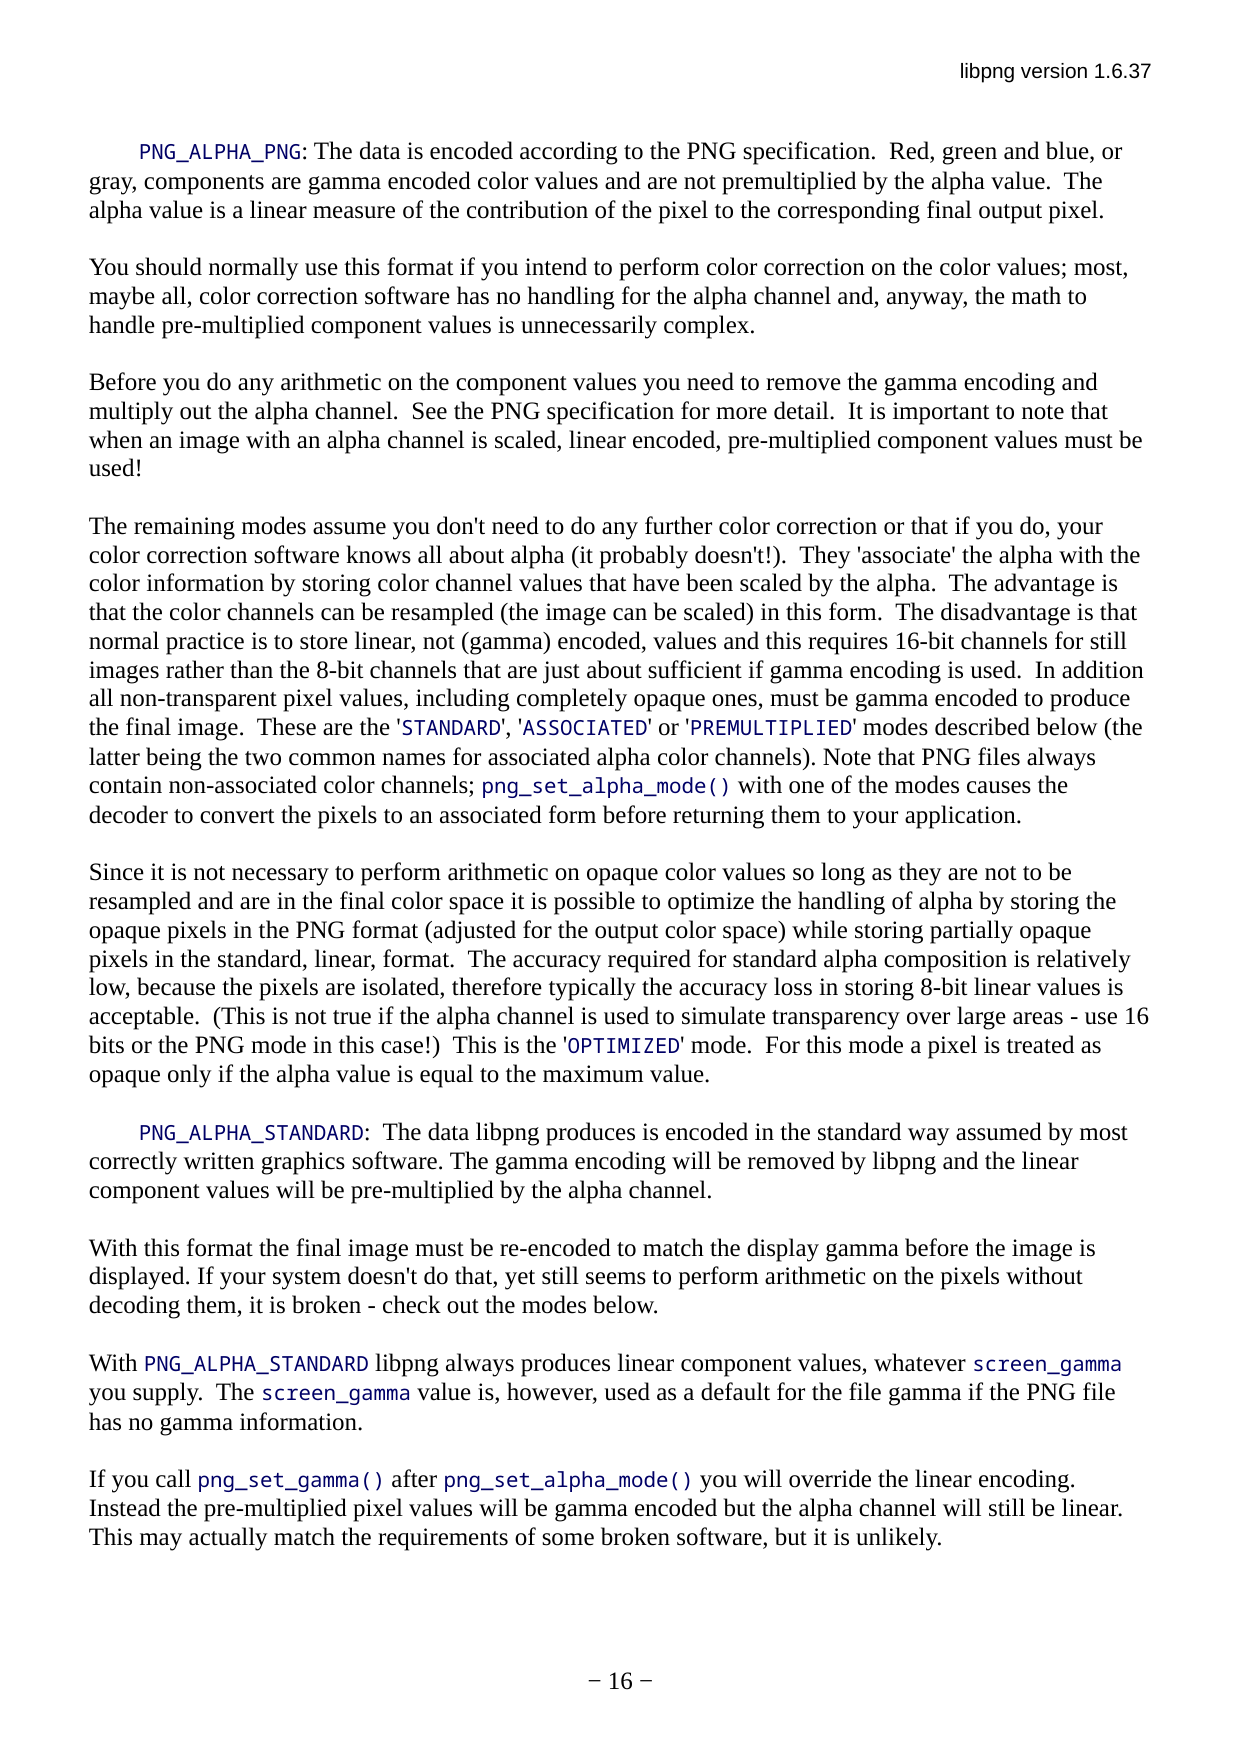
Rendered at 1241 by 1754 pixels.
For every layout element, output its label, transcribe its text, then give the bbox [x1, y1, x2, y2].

text If you call png_set_gamma() after png_set_alpha_mode() you will override the linear encoding. Instead the pre-multiplied pixel values will be gamma encoded but the alpha channel will still be linear. This may actually match the requirements of some broken software, but it is unlikely. [88, 1464, 1152, 1551]
text Since it is not necessary to perform arithmetic on opaque color values so long as they are not to be resampled and are in the final color space it is possible to optimize the handling of alpha by storing the opaque pixels in the PNG format (adjusted for the output color space) while storing partially opaque pixels in the standard, linear, format. The accuracy required for standard alpha composition is relatively low, because the pixels are isolated, therefore typically the accuracy loss in storing 8-bit linear values is acceptable. (This is not true if the alpha channel is used to simulate transparency over large areas - use 16 bits or the PNG mode in this case!) This is the 'OPTIMIZED' mode. For this mode a pixel is treated as opaque only if the alpha value is equal to the maximum value. [88, 857, 1152, 1088]
text PNG_ALPHA_STANDARD: The data libpng produces is encoded in the standard way assumed by most correctly written graphics software. The gamma encoding will be removed by libpng and the linear component values will be pre-multiplied by the alpha channel. [88, 1117, 1152, 1204]
text PNG_ALPHA_PNG: The data is encoded according to the PNG specification. Red, green and blue, or gray, components are gamma encoded color values and are not premultiplied by the alpha value. The alpha value is a linear measure of the contribution of the pixel to the corresponding final output pixel. [88, 136, 1152, 223]
text The remaining modes assume you don't need to do any further color correction or that if you do, your color correction software knows all about alpha (it probably doesn't!). They 'associate' the alpha with the color information by storing color channel values that have been scaled by the alpha. The advantage is that the color channels can be resampled (the image can be scaled) in this form. The disadvantage is that normal practice is to store linear, not (gamma) encoded, values and this requires 16-bit channels for still images rather than the 8-bit channels that are just about sufficient if gamma encoding is used. In addition all non-transparent pixel values, including completely opaque ones, must be gamma encoded to produce the final image. These are the 'STANDARD', 'ASSOCIATED' or 'PREMULTIPLIED' modes described below (the latter being the two common names for associated alpha color channels). Note that PNG files always contain non-associated color channels; png_set_alpha_mode() with one of the modes causes the decoder to convert the pixels to an associated form before returning them to your application. [88, 511, 1152, 829]
text With PNG_ALPHA_STANDARD libpng always produces linear component values, whatever screen_gamma you supply. The screen_gamma value is, however, used as a default for the file gamma if the PNG file has no gamma information. [88, 1348, 1152, 1435]
text You should normally use this format if you intend to perform color correction on the color values; most, maybe all, color correction software has no handling for the alpha channel and, anyway, the math to handle pre-multiplied component values is unnecessarily complex. [88, 252, 1152, 338]
text Before you do any arithmetic on the component values you need to remove the gamma encoding and multiply out the alpha channel. See the PNG specification for more detail. It is important to note that when an image with an alpha channel is scaled, linear encoded, pre-multiplied component values must be used! [88, 367, 1152, 482]
text With this format the final image must be re-encoded to match the display gamma before the image is displayed. If your system doesn't do that, yet still seems to perform arithmetic on the pixels without decoding them, it is broken - check out the modes below. [88, 1233, 1152, 1319]
